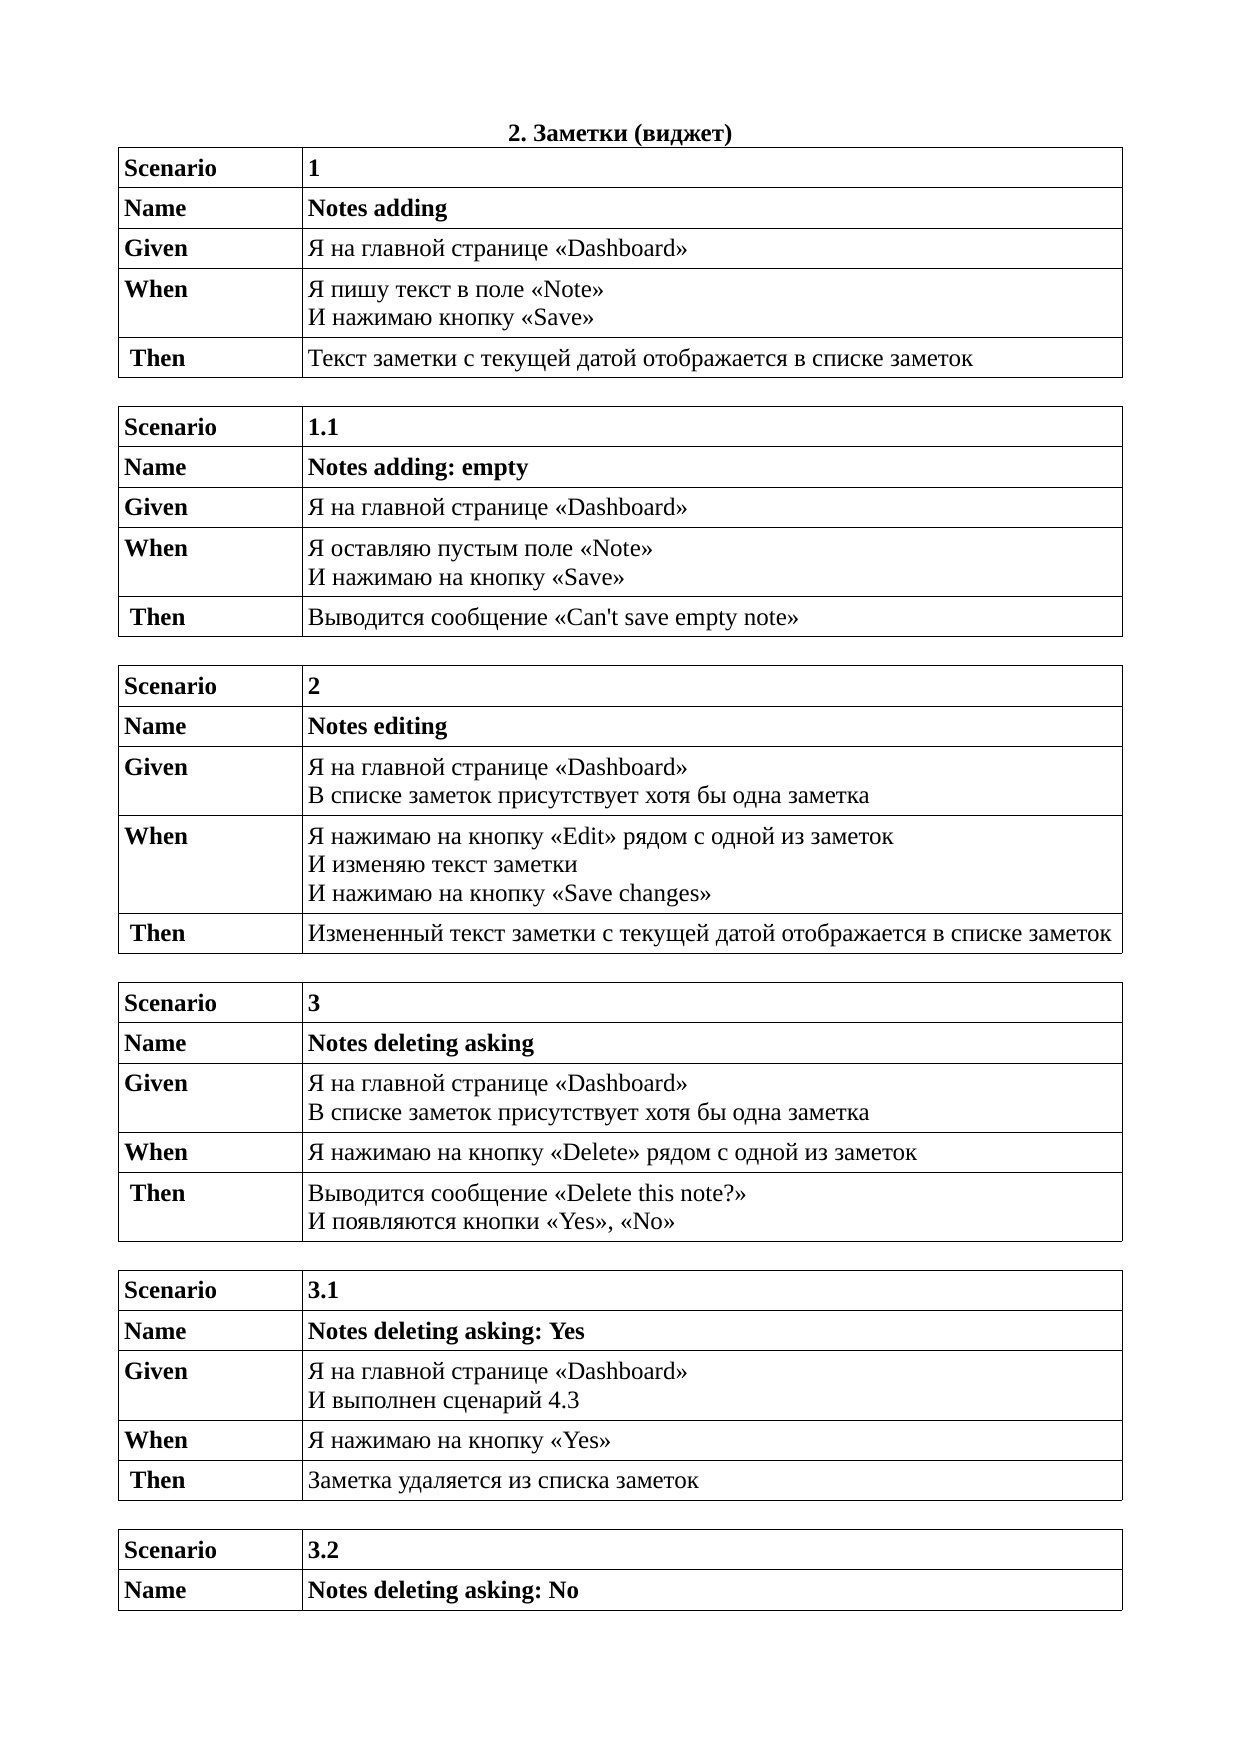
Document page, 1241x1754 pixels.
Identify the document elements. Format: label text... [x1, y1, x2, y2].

table_cell Notes deleting asking: Yes [303, 1311, 1122, 1350]
table_cell Then [119, 1173, 302, 1241]
table_cell Я на главной странице «Dashboard» [303, 229, 1122, 268]
table_cell Name [119, 1311, 302, 1350]
table_header 3.2 [303, 1530, 1122, 1569]
table_cell Notes deleting asking: No [303, 1570, 1122, 1609]
table_cell Я нажимаю на кнопку «Delete» рядом с одной из заметок [303, 1133, 1122, 1172]
table_cell Я на главной странице «Dashboard» [303, 488, 1122, 527]
table_cell Notes deleting asking [303, 1023, 1122, 1062]
table_cell Notes editing [303, 707, 1122, 746]
table_cell Notes adding: empty [303, 447, 1122, 487]
table_header Scenario [119, 983, 302, 1022]
table_cell Я нажимаю на кнопку «Yes» [303, 1421, 1122, 1460]
table_cell Given [119, 1064, 302, 1132]
table_cell When [119, 269, 302, 337]
table_cell When [119, 528, 302, 596]
table_cell When [119, 1421, 302, 1460]
table_header 2 [303, 666, 1122, 706]
table_cell Я на главной странице «Dashboard» И выполнен сценарий 4.3 [303, 1351, 1122, 1419]
table_cell When [119, 816, 302, 913]
table_cell Выводится сообщение «Can't save empty note» [303, 597, 1122, 636]
table_header Scenario [119, 148, 302, 187]
table_header 3.1 [303, 1271, 1122, 1310]
table_header 1 [303, 148, 1122, 187]
table_cell Name [119, 1570, 302, 1609]
table_cell Я на главной странице «Dashboard» В списке заметок присутствует хотя бы одна заметка [303, 1064, 1122, 1132]
table_cell Name [119, 188, 302, 227]
table_cell Given [119, 488, 302, 527]
table_cell Then [119, 338, 302, 377]
table_cell Текст заметки с текущей датой отображается в списке заметок [303, 338, 1122, 377]
table_header 1.1 [303, 407, 1122, 446]
table_cell Name [119, 707, 302, 746]
table_cell Then [119, 1461, 302, 1500]
table_cell Name [119, 447, 302, 487]
table_cell Я пишу текст в поле «Note» И нажимаю кнопку «Save» [303, 269, 1122, 337]
table_header 3 [303, 983, 1122, 1022]
table_cell Заметка удаляется из списка заметок [303, 1461, 1122, 1500]
table_cell Я нажимаю на кнопку «Edit» рядом с одной из заметок И изменяю текст заметки И нажимаю на кнопку «Save changes» [303, 816, 1122, 913]
text 2. Заметки (виджет) [118, 118, 1122, 147]
table_cell Given [119, 229, 302, 268]
table_header Scenario [119, 1530, 302, 1569]
table_cell Name [119, 1023, 302, 1062]
table_cell Then [119, 597, 302, 636]
table_header Scenario [119, 1271, 302, 1310]
table_header Scenario [119, 407, 302, 446]
table_cell Измененный текст заметки с текущей датой отображается в списке заметок [303, 914, 1122, 953]
table_header Scenario [119, 666, 302, 706]
table_cell Я на главной странице «Dashboard» В списке заметок присутствует хотя бы одна заметка [303, 747, 1122, 815]
table_cell Выводится сообщение «Delete this note?» И появляются кнопки «Yes», «No» [303, 1173, 1122, 1241]
table_cell Я оставляю пустым поле «Note» И нажимаю на кнопку «Save» [303, 528, 1122, 596]
table_cell When [119, 1133, 302, 1172]
table_cell Then [119, 914, 302, 953]
table_cell Given [119, 1351, 302, 1419]
table_cell Given [119, 747, 302, 815]
table_cell Notes adding [303, 188, 1122, 227]
